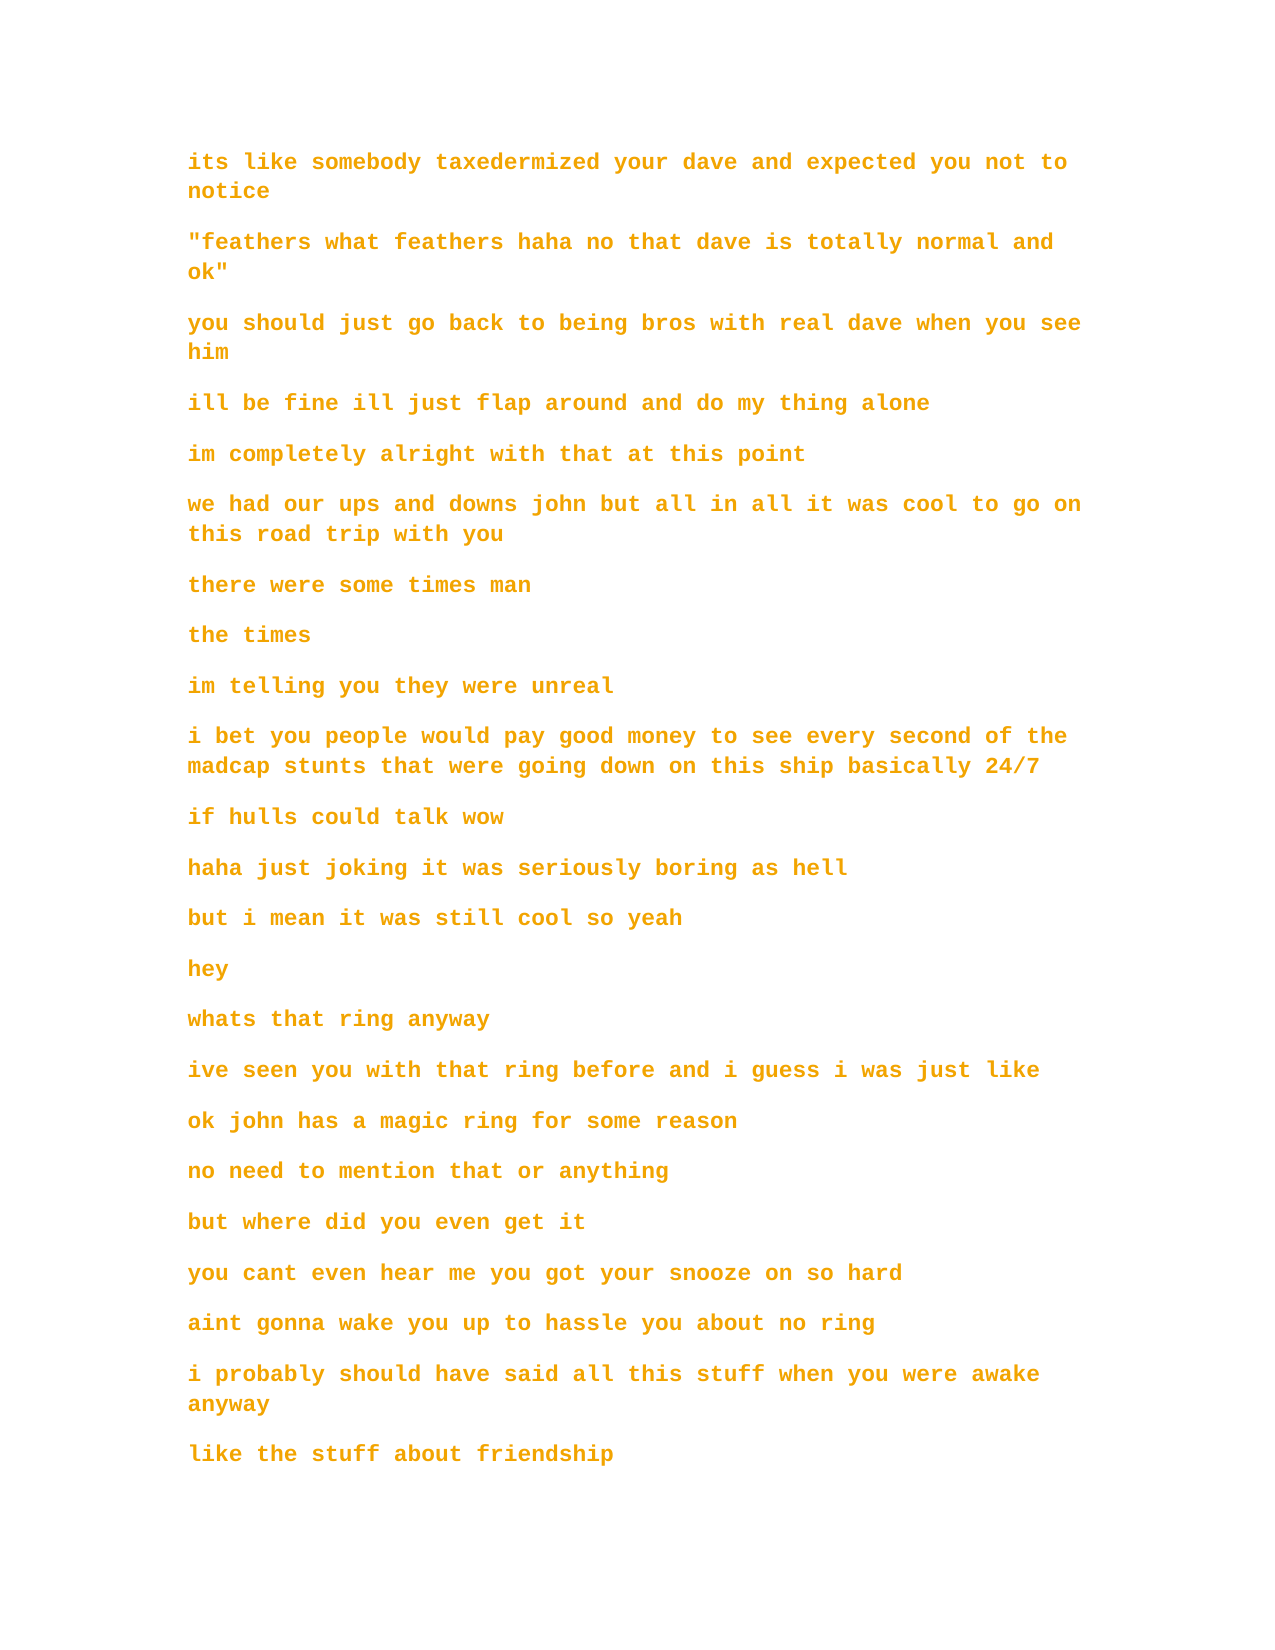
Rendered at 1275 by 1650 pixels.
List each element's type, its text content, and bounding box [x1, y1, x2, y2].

text haha just joking it was seriously boring as hell [187, 856, 1087, 882]
text i bet you people would pay good money to see every second of the madcap stunts that were going down on this ship basically 24/7 [187, 725, 1087, 781]
text there were some times man [187, 573, 1087, 599]
text but i mean it was still cool so yeah [187, 906, 1087, 932]
text im completely alright with that at this point [187, 442, 1087, 468]
text the times [187, 623, 1087, 649]
text ive seen you with that ring before and i guess i was just like [187, 1058, 1087, 1084]
text you should just go back to being bros with real dave when you see him [187, 311, 1087, 367]
text but where did you even get it [187, 1210, 1087, 1236]
text i probably should have said all this stuff when you were awake anyway [187, 1362, 1087, 1418]
text whats that ring anyway [187, 1008, 1087, 1034]
text "feathers what feathers haha no that dave is totally normal and ok" [187, 230, 1087, 286]
text ok john has a magic ring for some reason [187, 1109, 1087, 1135]
text like the stuff about friendship [187, 1442, 1087, 1468]
text no need to mention that or anything [187, 1159, 1087, 1186]
text ill be fine ill just flap around and do my thing alone [187, 391, 1087, 417]
text if hulls could talk wow [187, 805, 1087, 831]
text you cant even hear me you got your snooze on so hard [187, 1261, 1087, 1287]
text we had our ups and downs john but all in all it was cool to go on this road trip with you [187, 492, 1087, 548]
text hey [187, 957, 1087, 983]
text im telling you they were unreal [187, 674, 1087, 700]
text aint gonna wake you up to hassle you about no ring [187, 1311, 1087, 1337]
text its like somebody taxedermized your dave and expected you not to notice [187, 150, 1087, 206]
